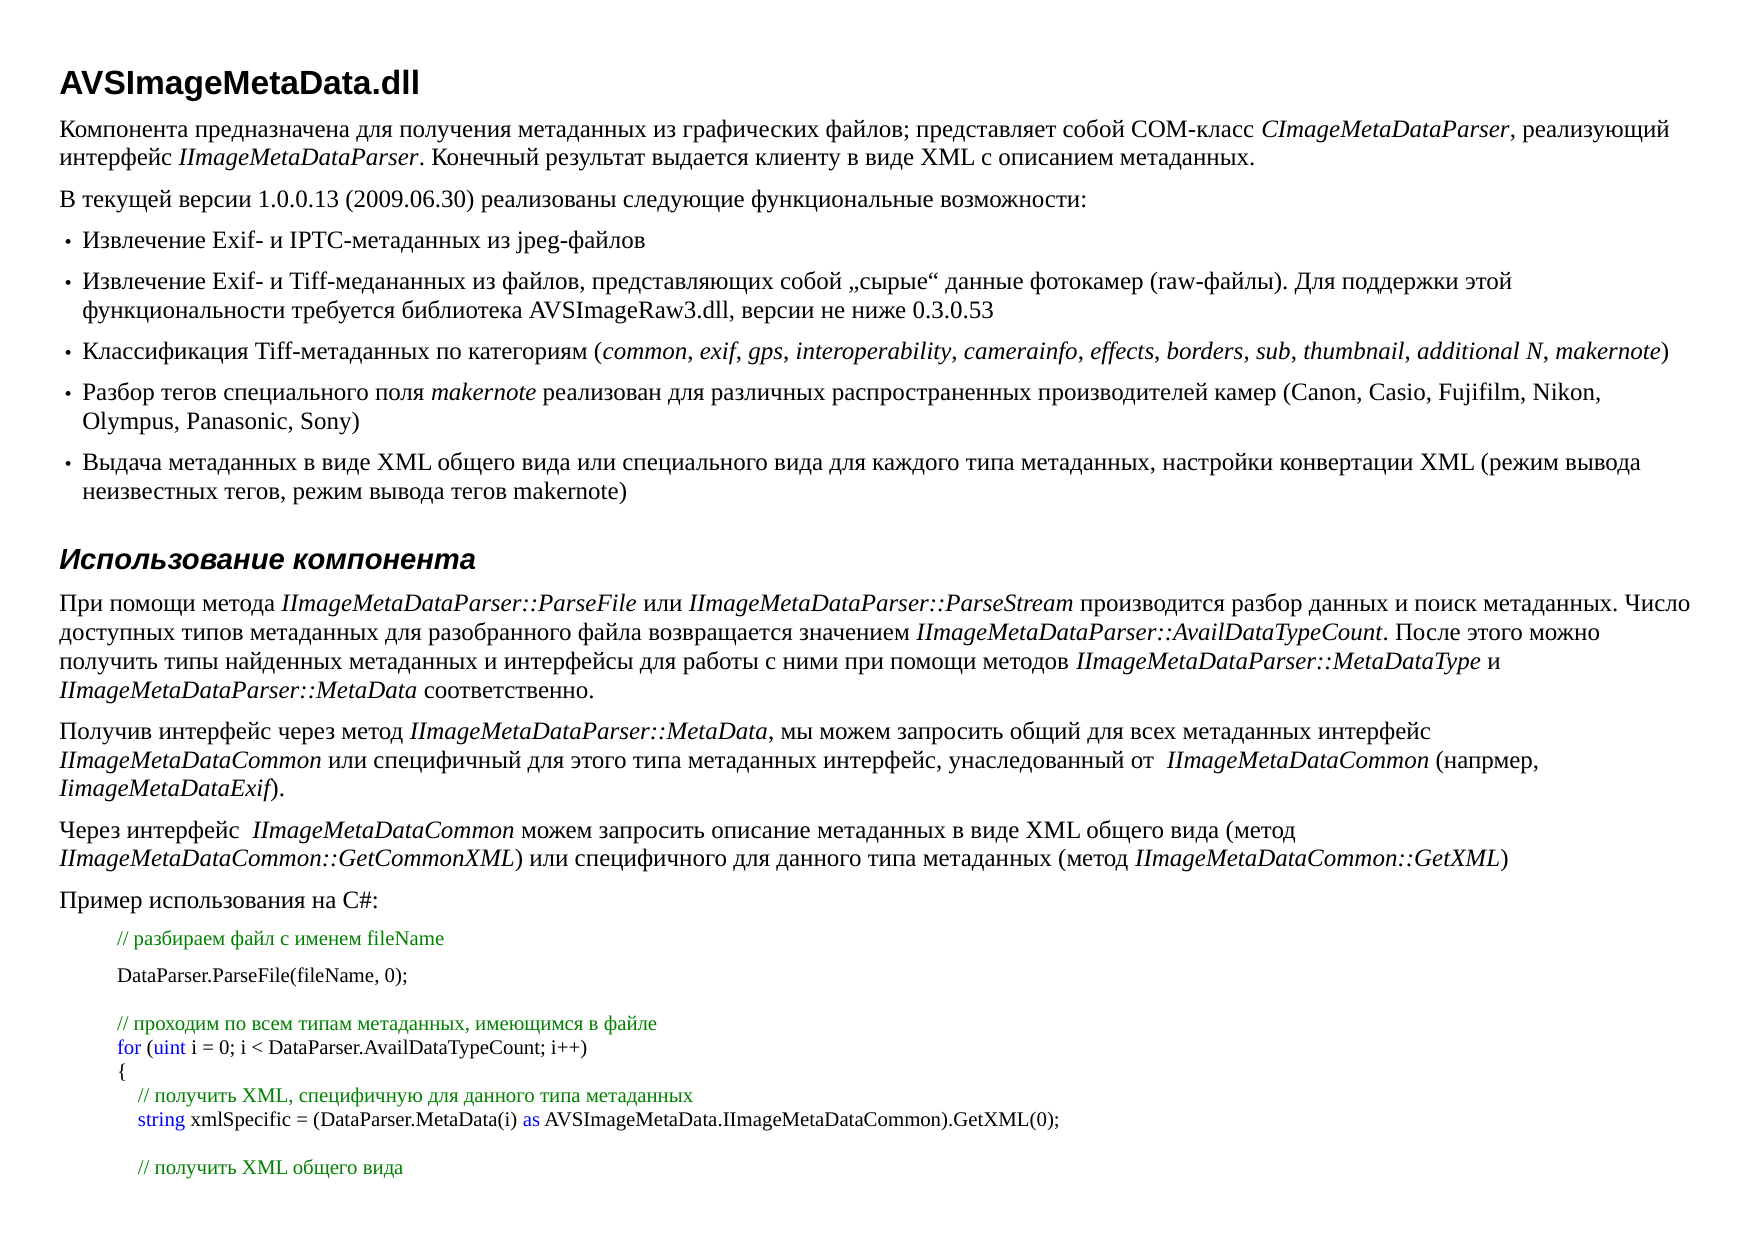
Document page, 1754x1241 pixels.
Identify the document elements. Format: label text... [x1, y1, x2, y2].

text В текущей версии 1.0.0.13 (2009.06.30) реализованы следующие функциональные возможности: [59, 184, 1695, 212]
text // проходим по всем типам метаданных, имеющимся в файле [59, 1011, 1695, 1035]
text При помощи метода IImageMetaDataParser::ParseFile или IImageMetaDataParser::ParseStream производится разбор данных и поиск метаданных. Число доступных типов метаданных для разобранного файла возвращается значением IImageMetaDataParser::AvailDataTypeCount. После этого можно получить типы найденных метаданных и интерфейсы для работы с ними при помощи методов IImageMetaDataParser::MetaDataType и IImageMetaDataParser::MetaData соответственно. [59, 588, 1695, 703]
list Разбор тегов специального поля makernote реализован для различных распространенных производителей камер (Canon, Casio, Fujifilm, Nikon, Olympus, Panasonic, Sony) [65, 377, 1695, 435]
text { [59, 1059, 1695, 1083]
list Извлечение Exif- и Tiff-медананных из файлов, представляющих собой „сырые“ данные фотокамер (raw-файлы). Для поддержки этой функциональности требуется библиотека AVSImageRaw3.dll, версии не ниже 0.3.0.53 [65, 266, 1695, 324]
list Выдача метаданных в виде XML общего вида или специального вида для каждого типа метаданных, настройки конвертации XML (режим вывода неизвестных тегов, режим вывода тегов makernote) [65, 447, 1695, 505]
list Извлечение Exif- и IPTC-метаданных из jpeg-файлов [65, 225, 1695, 254]
subtitle AVSImageMetaData.dll [59, 62, 1695, 101]
text string xmlSpecific = (DataParser.MetaData(i) as AVSImageMetaData.IImageMetaDataCommon).GetXML(0); [59, 1107, 1695, 1131]
text // получить XML, специфичную для данного типа метаданных [59, 1083, 1695, 1107]
list Классификация Tiff-метаданных по категориям (common, exif, gps, interoperability, camerainfo, effects, borders, sub, thumbnail, additional N, makernote) [65, 336, 1695, 365]
text Получив интерфейс через метод IImageMetaDataParser::MetaData, мы можем запросить общий для всех метаданных интерфейс IImageMetaDataCommon или специфичный для этого типа метаданных интерфейс, унаследованный от IImageMetaDataCommon (напрмер, IimageMetaDataExif). [59, 716, 1695, 802]
text Пример использования на C#: [59, 885, 1695, 913]
subtitle Использование компонента [59, 542, 1695, 576]
text for (uint i = 0; i < DataParser.AvailDataTypeCount; i++) [59, 1035, 1695, 1059]
text DataParser.ParseFile(fileName, 0); [59, 962, 1695, 987]
text // разбираем файл с именем fileName [59, 926, 1695, 950]
text Компонента предназначена для получения метаданных из графических файлов; представляет собой COM-класс CImageMetaDataParser, реализующий интерфейс IImageMetaDataParser. Конечный результат выдается клиенту в виде XML с описанием метаданных. [59, 114, 1695, 171]
text Через интерфейс IImageMetaDataCommon можем запросить описание метаданных в виде XML общего вида (метод IImageMetaDataCommon::GetCommonXML) или специфичного для данного типа метаданных (метод IImageMetaDataCommon::GetXML) [59, 815, 1695, 872]
text // получить XML общего вида [59, 1155, 1695, 1179]
